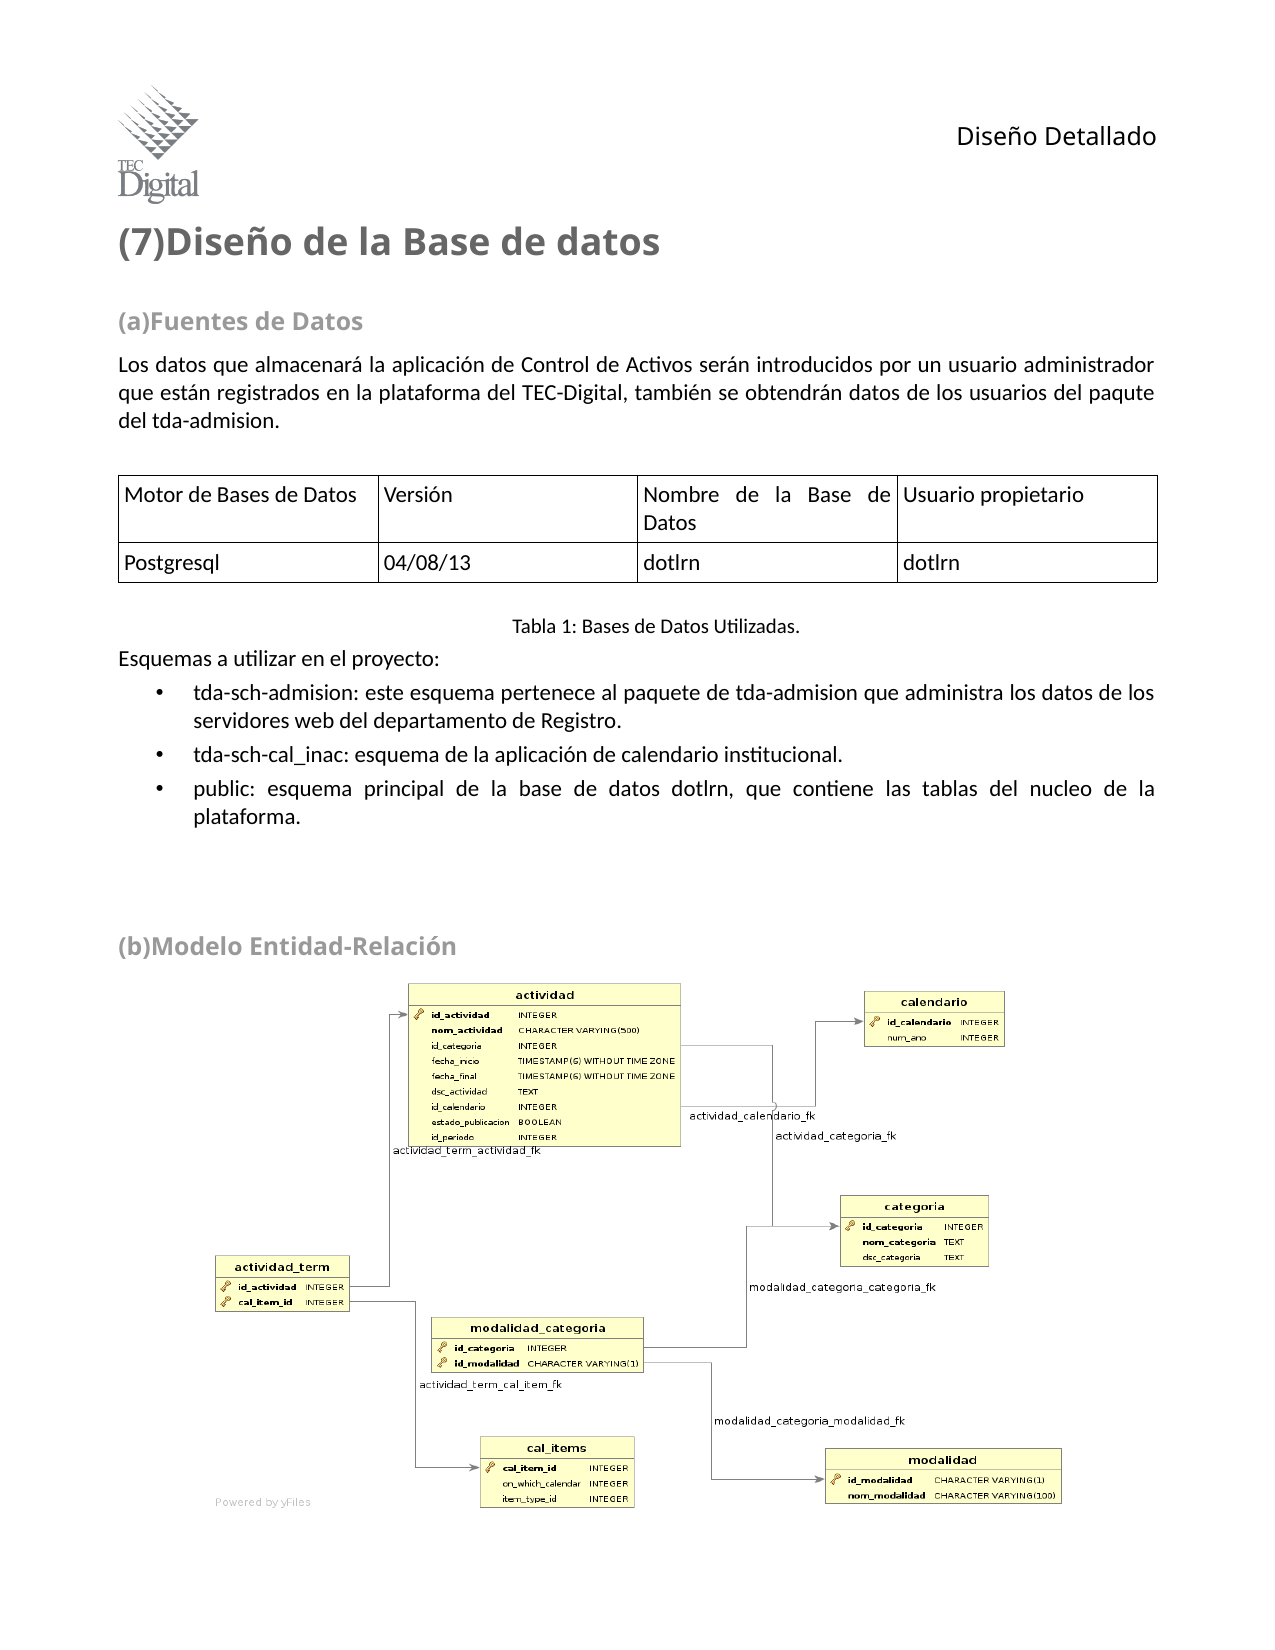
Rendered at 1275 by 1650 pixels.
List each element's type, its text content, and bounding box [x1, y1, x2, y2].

list public: esquema principal de la base de datos dotlrn, que contiene las tablas del nucleo de la plataforma. [156, 774, 1157, 830]
list tda-sch-admision: este esquema pertenece al paquete de tda-admision que administra los datos de los servidores web del departamento de Registro. [156, 678, 1157, 734]
text Tabla 1: Bases de Datos Utilizadas. [156, 613, 1157, 638]
table_header Usuario propietario [898, 476, 1157, 542]
table_header Motor de Bases de Datos [119, 476, 378, 542]
table_header Versión [379, 476, 637, 542]
picture [117, 85, 199, 204]
text Los datos que almacenará la aplicación de Control de Activos serán introducidos por un usuario administrador que están registrados en la plataforma del TEC-Digital, también se obtendrán datos de los usuarios del paqute del tda-admision. [118, 351, 1157, 434]
table_cell dotlrn [638, 543, 897, 582]
picture [206, 975, 1069, 1515]
text Esquemas a utilizar en el proyecto: [118, 644, 1157, 672]
table_cell 08/04/13 [379, 543, 637, 582]
list tda-sch-cal_inac: esquema de la aplicación de calendario institucional. [156, 740, 1157, 768]
table_cell dotlrn [898, 543, 1157, 582]
table_header Nombre de la Base de Datos [638, 476, 897, 542]
subtitle (7)Diseño de la Base de datos [118, 216, 1157, 267]
subtitle (a)Fuentes de Datos [118, 304, 1157, 338]
subtitle (b)Modelo Entidad-Relación [118, 929, 1157, 963]
table_cell Postgresql [119, 543, 378, 582]
